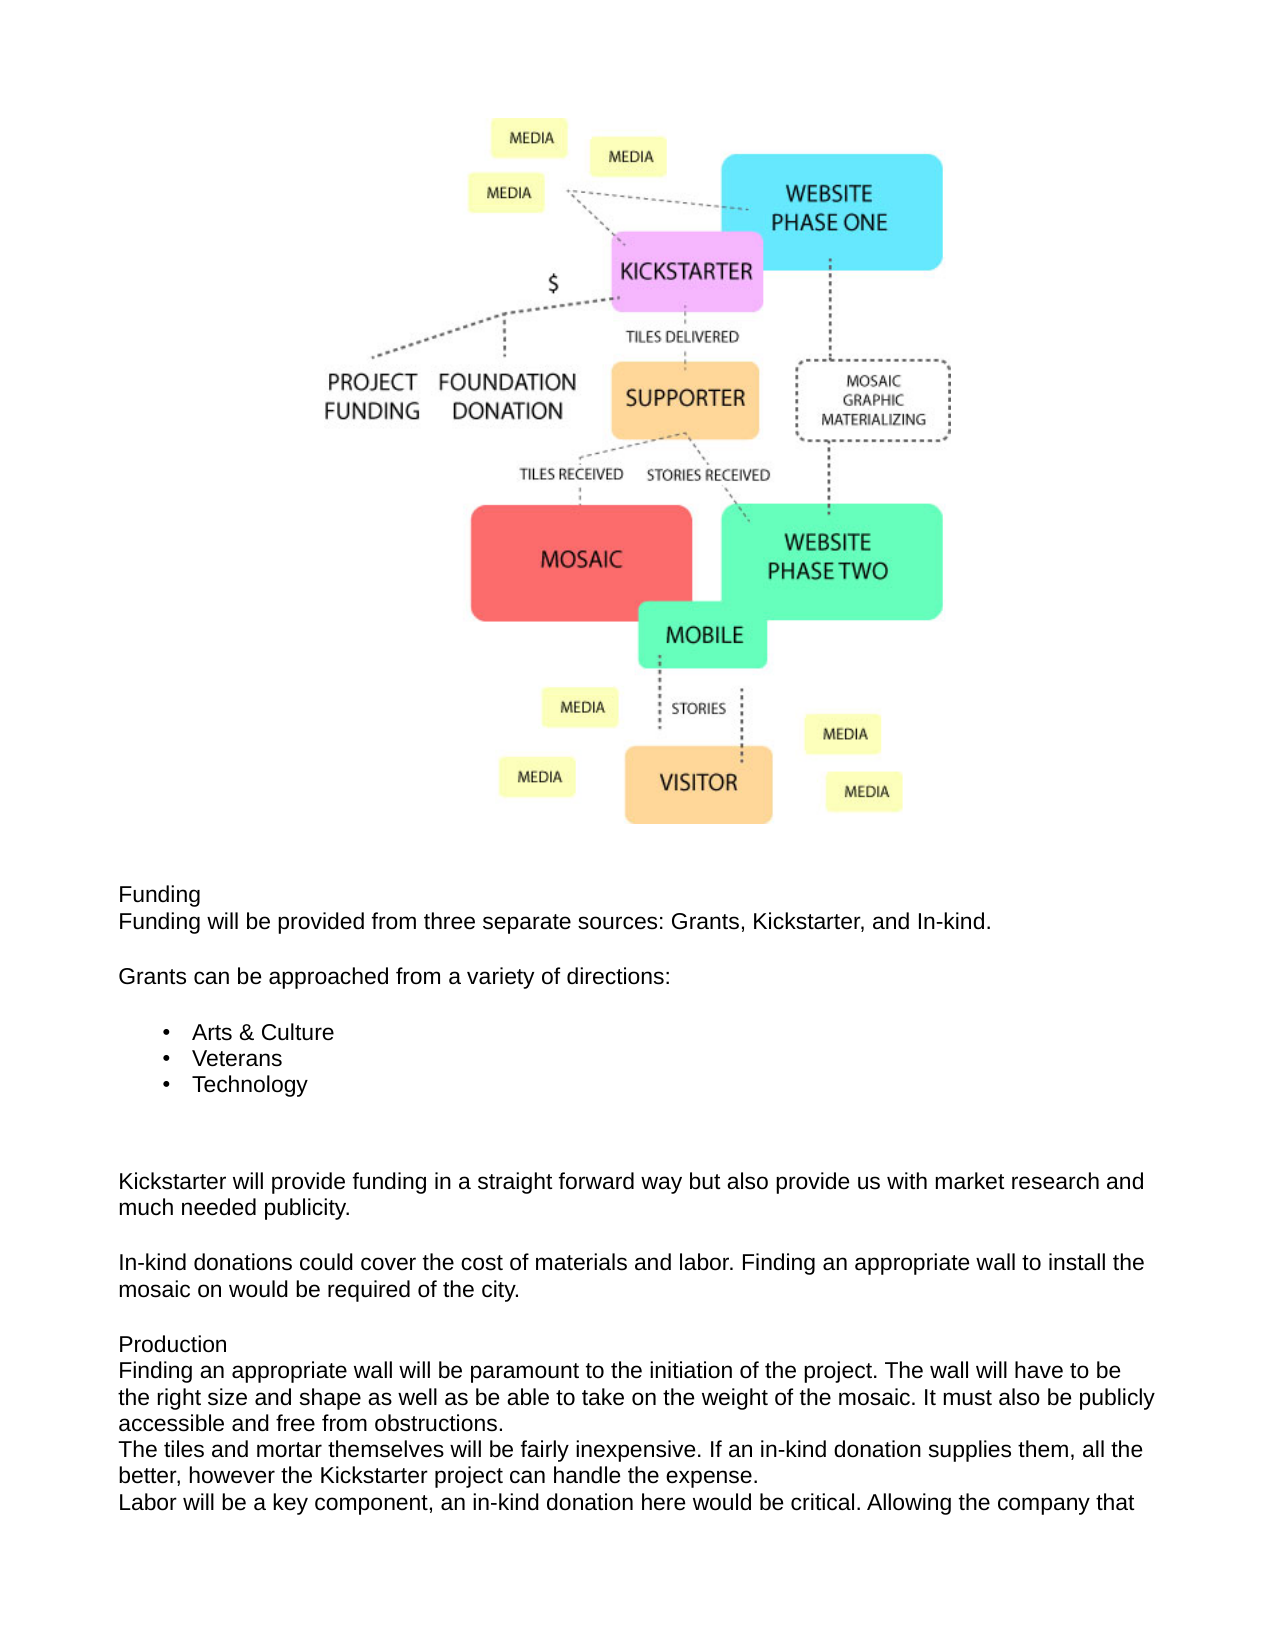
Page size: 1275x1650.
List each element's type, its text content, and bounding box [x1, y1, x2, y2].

text Funding Funding will be provided from three separate sources: Grants, Kickstarter, and In-kind. Grants can be approached from a variety of directions: [118, 118, 1157, 989]
list Technology [162, 1071, 1157, 1098]
picture [324, 118, 951, 824]
text Kickstarter will provide funding in a straight forward way but also provide us with market research and much needed publicity. In-kind donations could cover the cost of materials and labor. Finding an appropriate wall to install the mosaic on would be required of the city. Production Finding an appropriate wall will be paramount to the initiation of the project. The wall will have to be the right size and shape as well as be able to take on the weight of the mosaic. It must also be publicly accessible and free from obstructions. The tiles and mortar themselves will be fairly inexpensive. If an in-kind donation supplies them, all the better, however the Kickstarter project can handle the expense. Labor will be a key component, an in-kind donation here would be critical. Allowing the company that [118, 1110, 1157, 1515]
list Veterans [162, 1045, 1157, 1071]
list Arts & Culture [162, 1019, 1157, 1045]
